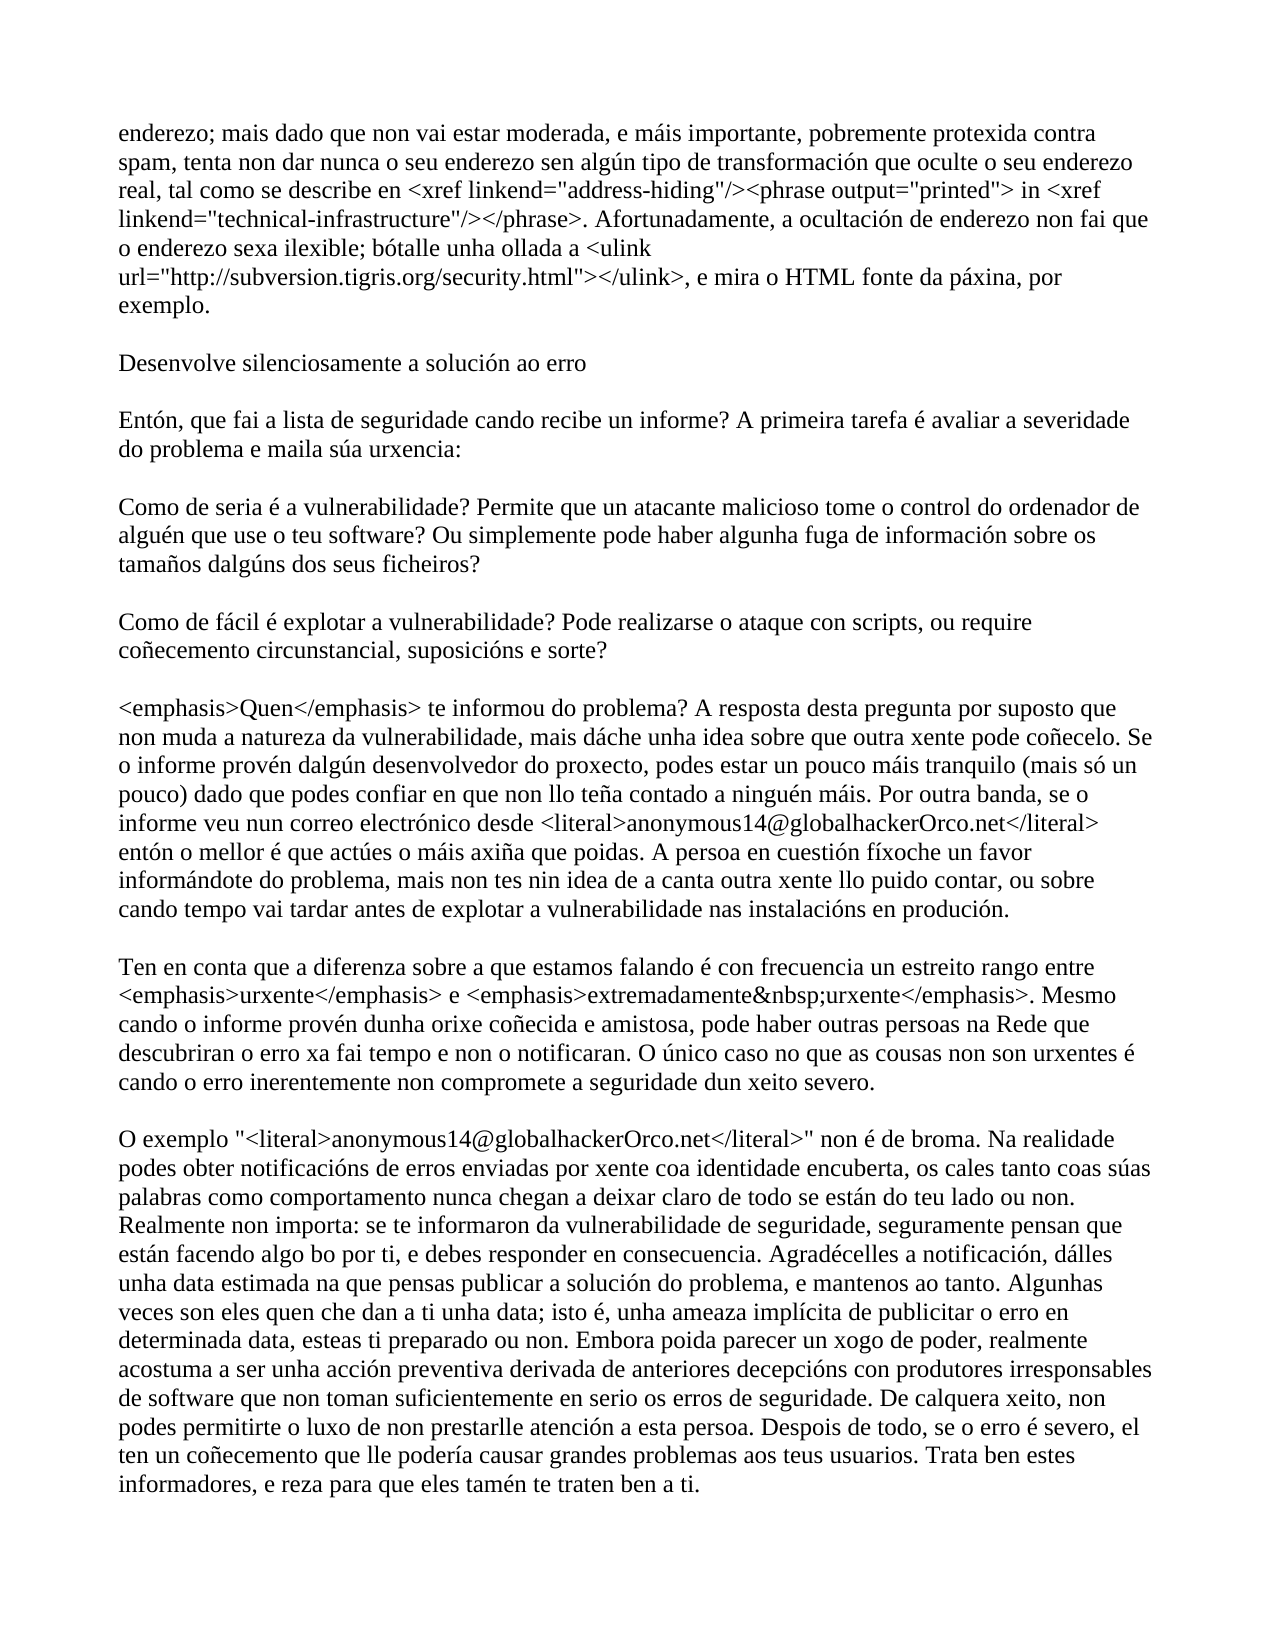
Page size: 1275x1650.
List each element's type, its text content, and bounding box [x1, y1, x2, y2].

text Desenvolve silenciosamente a solución ao erro [118, 348, 1157, 377]
text O exemplo "<literal>anonymous14@globalhackerOrco.net</literal>" non é de broma. Na realidade podes obter notificacións de erros enviadas por xente coa identidade encuberta, os cales tanto coas súas palabras como comportamento nunca chegan a deixar claro de todo se están do teu lado ou non. Realmente non importa: se te informaron da vulnerabilidade de seguridade, seguramente pensan que están facendo algo bo por ti, e debes responder en consecuencia. Agradécelles a notificación, dálles unha data estimada na que pensas publicar a solución do problema, e mantenos ao tanto. Algunhas veces son eles quen che dan a ti unha data; isto é, unha ameaza implícita de publicitar o erro en determinada data, esteas ti preparado ou non. Embora poida parecer un xogo de poder, realmente acostuma a ser unha acción preventiva derivada de anteriores decepcións con produtores irresponsables de software que non toman suficientemente en serio os erros de seguridade. De calquera xeito, non podes permitirte o luxo de non prestarlle atención a esta persoa. Despois de todo, se o erro é severo, el ten un coñecemento que lle podería causar grandes problemas aos teus usuarios. Trata ben estes informadores, e reza para que eles tamén te traten ben a ti. [118, 1124, 1157, 1498]
text <emphasis>Quen</emphasis> te informou do problema? A resposta desta pregunta por suposto que non muda a natureza da vulnerabilidade, mais dáche unha idea sobre que outra xente pode coñecelo. Se o informe provén dalgún desenvolvedor do proxecto, podes estar un pouco máis tranquilo (mais só un pouco) dado que podes confiar en que non llo teña contado a ninguén máis. Por outra banda, se o informe veu nun correo electrónico desde <literal>anonymous14@globalhackerOrco.net</literal> entón o mellor é que actúes o máis axiña que poidas. A persoa en cuestión fíxoche un favor informándote do problema, mais non tes nin idea de a canta outra xente llo puido contar, ou sobre cando tempo vai tardar antes de explotar a vulnerabilidade nas instalacións en produción. [118, 693, 1157, 923]
text Entón, que fai a lista de seguridade cando recibe un informe? A primeira tarefa é avaliar a severidade do problema e maila súa urxencia: [118, 406, 1157, 463]
text Ten en conta que a diferenza sobre a que estamos falando é con frecuencia un estreito rango entre <emphasis>urxente</emphasis> e <emphasis>extremadamente&nbsp;urxente</emphasis>. Mesmo cando o informe provén dunha orixe coñecida e amistosa, pode haber outras persoas na Rede que descubriran o erro xa fai tempo e non o notificaran. O único caso no que as cousas non son urxentes é cando o erro inerentemente non compromete a seguridade dun xeito severo. [118, 952, 1157, 1096]
text Como de fácil é explotar a vulnerabilidade? Pode realizarse o ataque con scripts, ou require coñecemento circunstancial, suposicións e sorte? [118, 607, 1157, 664]
text Como de seria é a vulnerabilidade? Permite que un atacante malicioso tome o control do ordenador de alguén que use o teu software? Ou simplemente pode haber algunha fuga de información sobre os tamaños dalgúns dos seus ficheiros? [118, 492, 1157, 578]
text enderezo; mais dado que non vai estar moderada, e máis importante, pobremente protexida contra spam, tenta non dar nunca o seu enderezo sen algún tipo de transformación que oculte o seu enderezo real, tal como se describe en <xref linkend="address-hiding"/><phrase output="printed"> in <xref linkend="technical-infrastructure"/></phrase>. Afortunadamente, a ocultación de enderezo non fai que o enderezo sexa ilexible; bótalle unha ollada a <ulink url="http://subversion.tigris.org/security.html"></ulink>, e mira o HTML fonte da páxina, por exemplo. [118, 118, 1157, 319]
